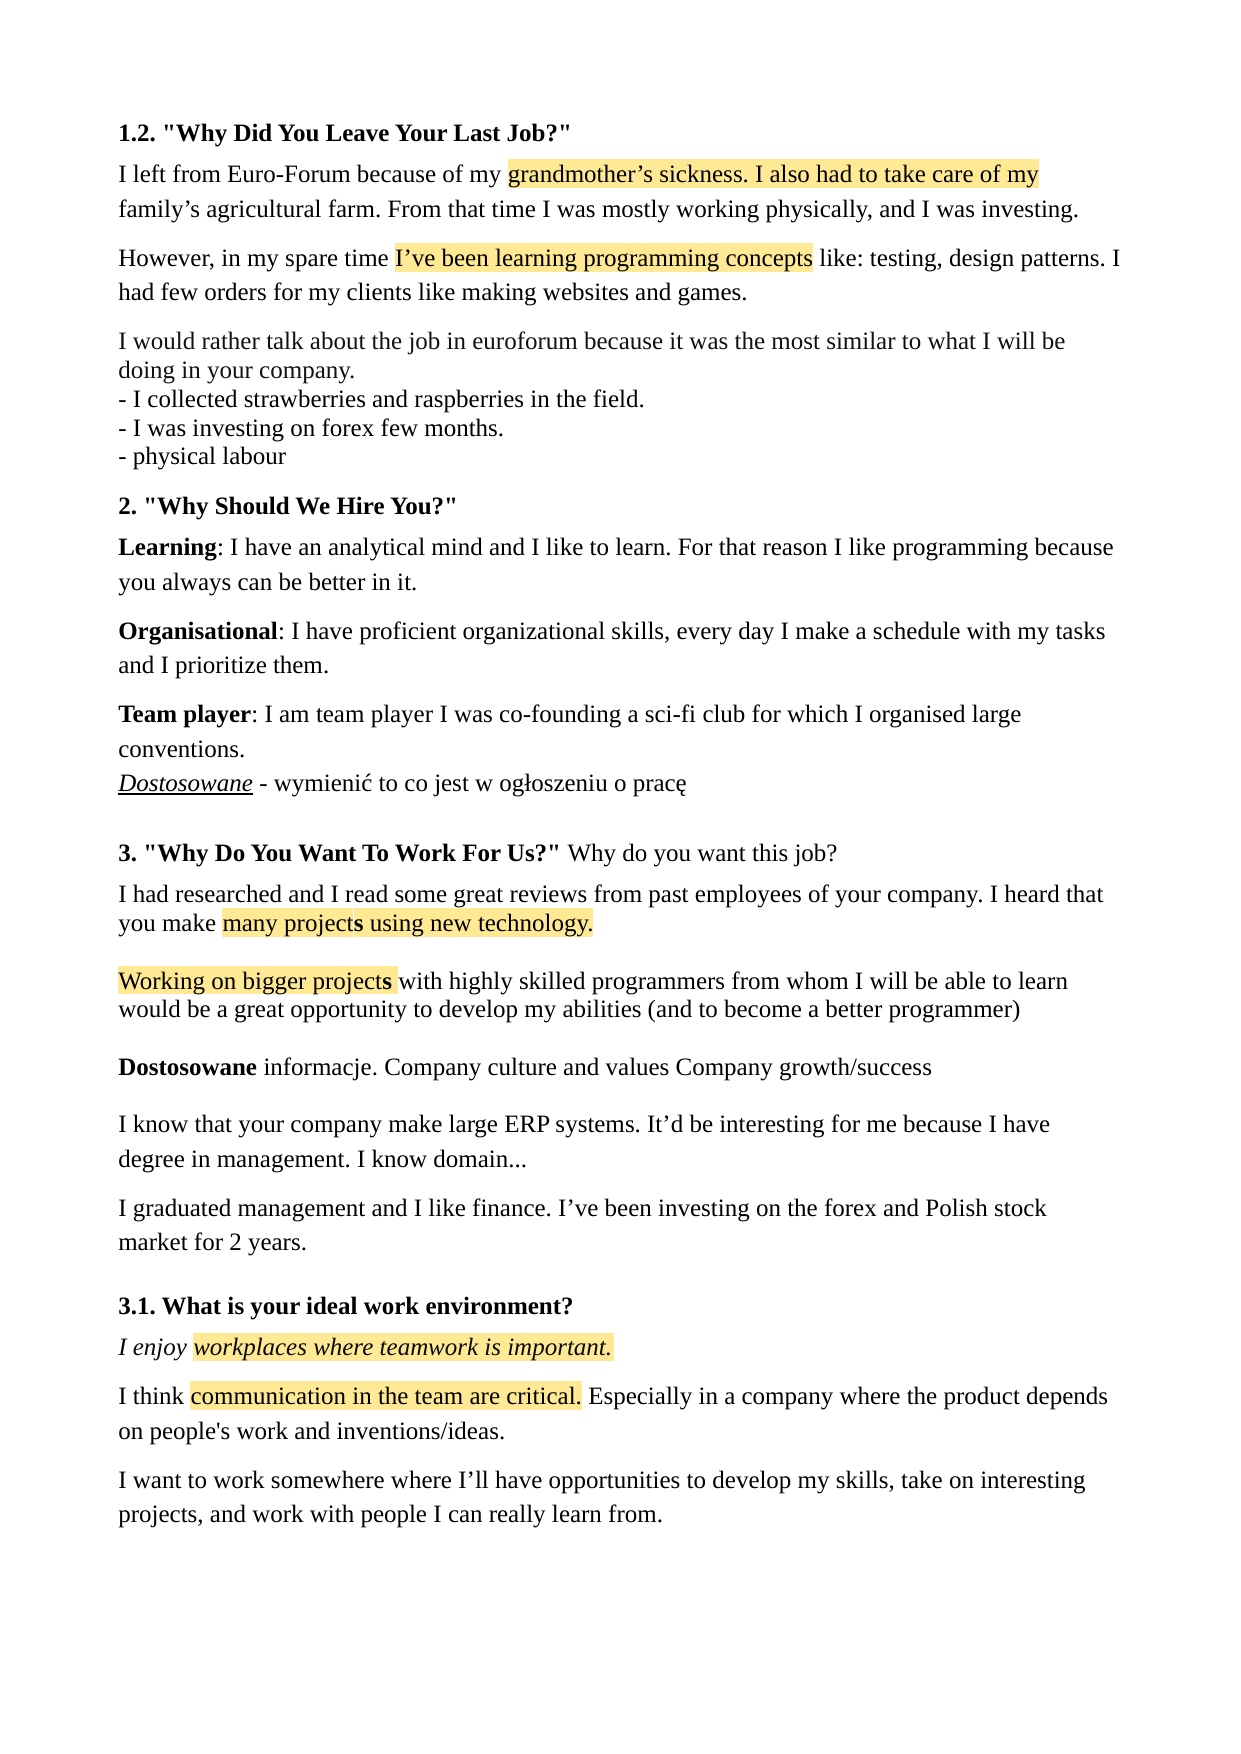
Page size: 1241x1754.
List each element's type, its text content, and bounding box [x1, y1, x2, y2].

text I would rather talk about the job in euroforum because it was the most similar to what I will be doing in your company. [118, 326, 1122, 384]
text I enjoy workplaces where teamwork is important. [118, 1332, 1122, 1361]
subtitle 3. "Why Do You Want To Work For Us?" Why do you want this job? [118, 838, 1122, 867]
text I think communication in the team are critical. Especially in a company where the product depends on people's work and inventions/ideas. [118, 1381, 1122, 1445]
text However, in my spare time I’ve been learning programming concepts like: testing, design patterns. I had few orders for my clients like making websites and games. [118, 243, 1122, 306]
subtitle 3.1. What is your ideal work environment? [118, 1291, 1122, 1320]
text Working on bigger projects with highly skilled programmers from whom I will be able to learn would be a great opportunity to develop my abilities (and to become a better programmer) [118, 966, 1122, 1023]
subtitle 1.2. "Why Did You Leave Your Last Job?" [118, 118, 1122, 147]
text I graduated management and I like finance. I’ve been investing on the forex and Polish stock market for 2 years. [118, 1193, 1122, 1256]
text I left from Euro-Forum because of my grandmother’s sickness. I also had to take care of my family’s agricultural farm. From that time I was mostly working physically, and I was investing. [118, 159, 1122, 223]
text Team player: I am team player I was co-founding a sci-fi club for which I organised large conventions. Dostosowane - wymienić to co jest w ogłoszeniu o pracę [118, 699, 1122, 797]
text - I collected strawberries and raspberries in the field. - I was investing on forex few months. - physical labour [118, 384, 1122, 470]
text Organisational: I have proficient organizational skills, every day I make a schedule with my tasks and I prioritize them. [118, 616, 1122, 679]
text Dostosowane informacje. Company culture and values Company growth/​success [118, 1052, 1122, 1081]
text I want to work somewhere where I’ll have opportunities to develop my skills, take on interesting projects, and work with people I can really learn from. [118, 1465, 1122, 1528]
subtitle 2. "Why Should We Hire You?" [118, 491, 1122, 520]
text I know that your company make large ERP systems. It’d be interesting for me because I have degree in management. I know domain... [118, 1109, 1122, 1173]
text Learning: I have an analytical mind and I like to learn. For that reason I like programming because you always can be better in it. [118, 532, 1122, 596]
text I had researched and I read some great reviews from past employees of your company. I heard that you make many projects using new technology. [118, 879, 1122, 937]
